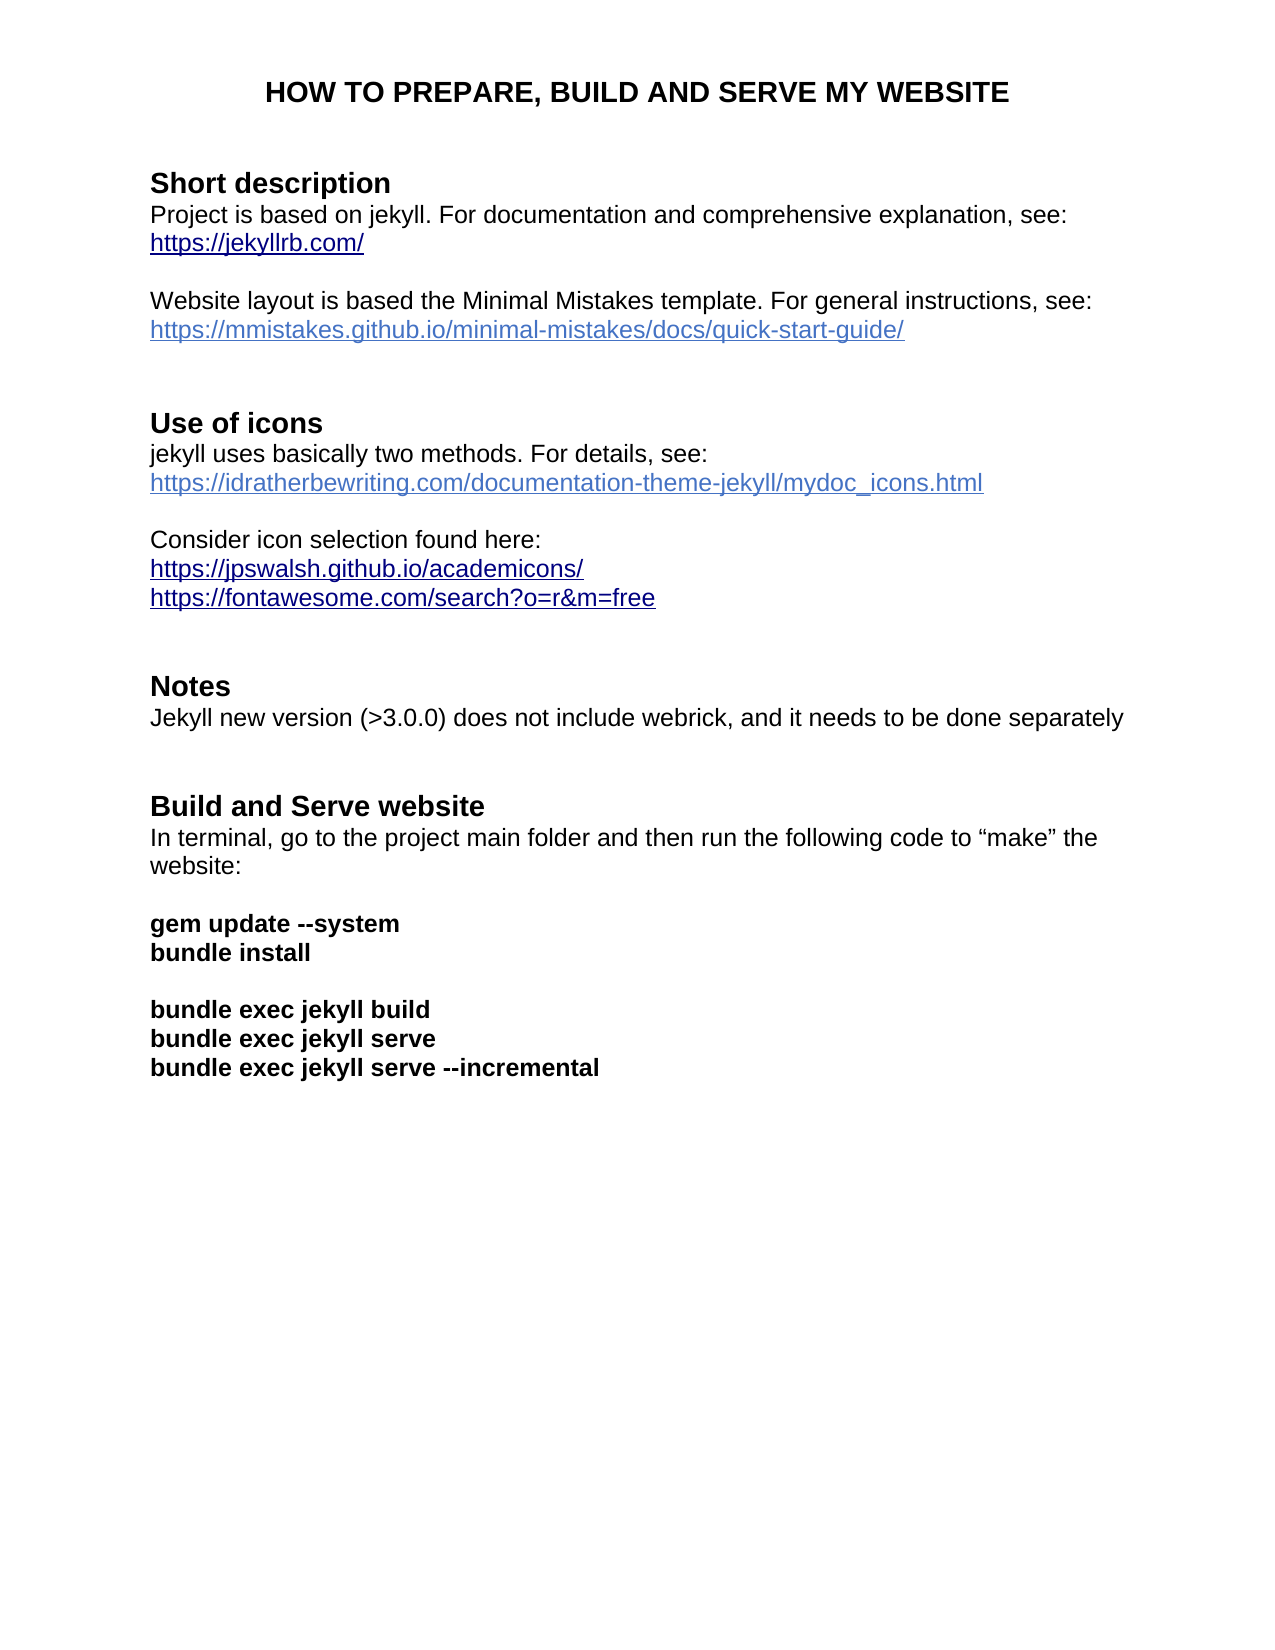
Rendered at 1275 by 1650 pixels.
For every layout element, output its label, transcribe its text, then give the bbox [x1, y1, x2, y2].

text Project is based on jekyll. For documentation and comprehensive explanation, see: [150, 199, 1125, 228]
text Consider icon selection found here: [150, 525, 1125, 554]
text Short description [150, 166, 1125, 199]
text Website layout is based the Minimal Mistakes template. For general instructions, see: [150, 286, 1125, 314]
text bundle exec jekyll serve [150, 1024, 1125, 1052]
text https://jekyllrb.com/ [150, 228, 1125, 257]
text HOW TO PREPARE, BUILD AND SERVE MY WEBSITE [150, 75, 1125, 108]
text gem update --system [150, 909, 1125, 937]
text Use of icons [150, 406, 1125, 439]
text Build and Serve website [150, 789, 1125, 822]
text https://jpswalsh.github.io/academicons/ [150, 554, 1125, 583]
text Jekyll new version (>3.0.0) does not include webrick, and it needs to be done separately [150, 703, 1125, 731]
text bundle exec jekyll build [150, 995, 1125, 1024]
text Notes [150, 669, 1125, 703]
text https://mmistakes.github.io/minimal-mistakes/docs/quick-start-guide/ [150, 314, 1125, 343]
text In terminal, go to the project main folder and then run the following code to “make” the website: [150, 822, 1125, 880]
text bundle install [150, 937, 1125, 966]
text https://fontawesome.com/search?o=r&m=free [150, 583, 1125, 612]
text jekyll uses basically two methods. For details, see: [150, 439, 1125, 468]
text bundle exec jekyll serve --incremental [150, 1052, 1125, 1081]
text https://idratherbewriting.com/documentation-theme-jekyll/mydoc_icons.html [150, 468, 1125, 497]
